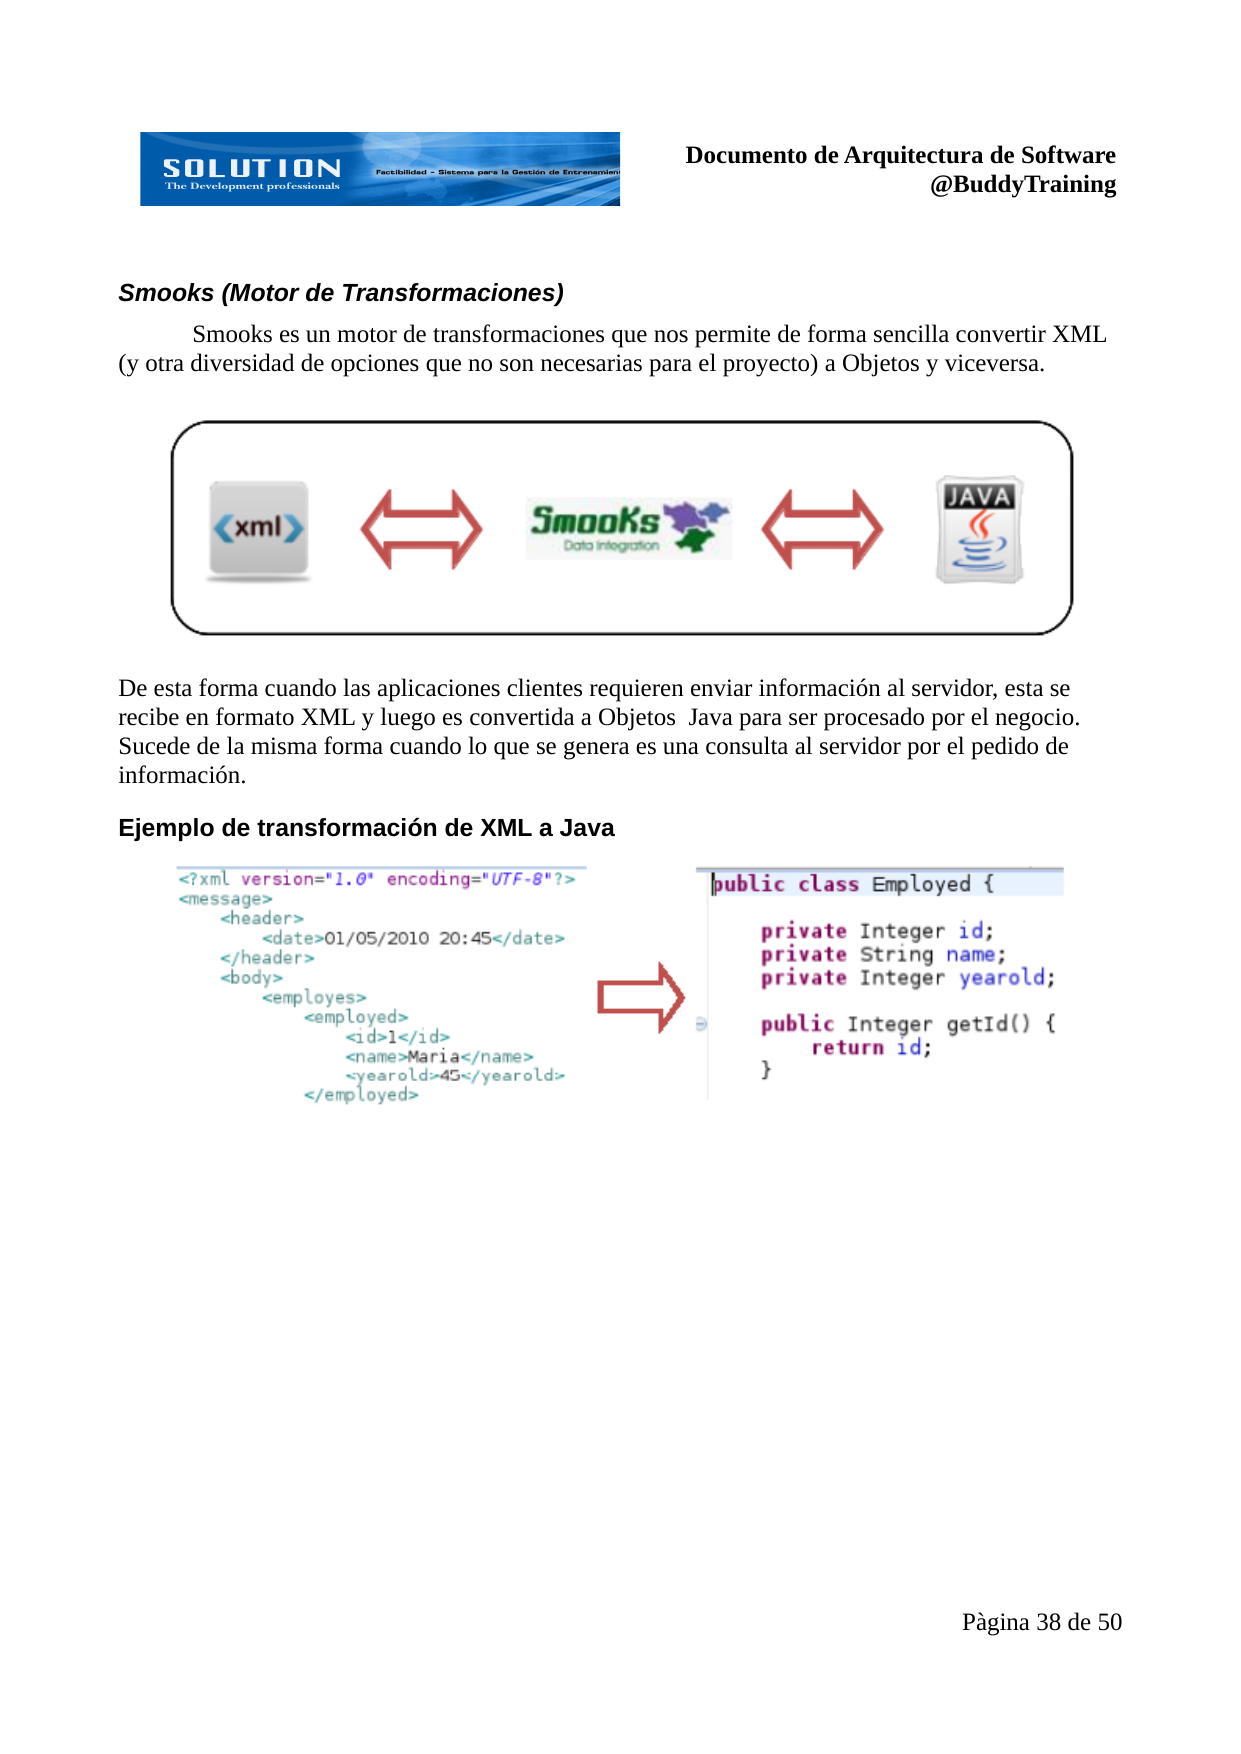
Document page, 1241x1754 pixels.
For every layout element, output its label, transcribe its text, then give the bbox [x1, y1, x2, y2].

picture [140, 132, 621, 206]
picture [157, 405, 1083, 645]
text De esta forma cuando las aplicaciones clientes requieren enviar información al servidor, esta se recibe en formato XML y luego es convertida a Objetos Java para ser procesado por el negocio. Sucede de la misma forma cuando lo que se genera es una consulta al servidor por el pedido de información. [118, 673, 1122, 788]
text Smooks es un motor de transformaciones que nos permite de forma sencilla convertir XML (y otra diversidad de opciones que no son necesarias para el proyecto) a Objetos y viceversa. [118, 319, 1122, 377]
picture [166, 854, 1074, 1128]
subtitle Smooks (Motor de Transformaciones) [118, 278, 1122, 307]
subtitle Ejemplo de transformación de XML a Java [118, 813, 1122, 842]
